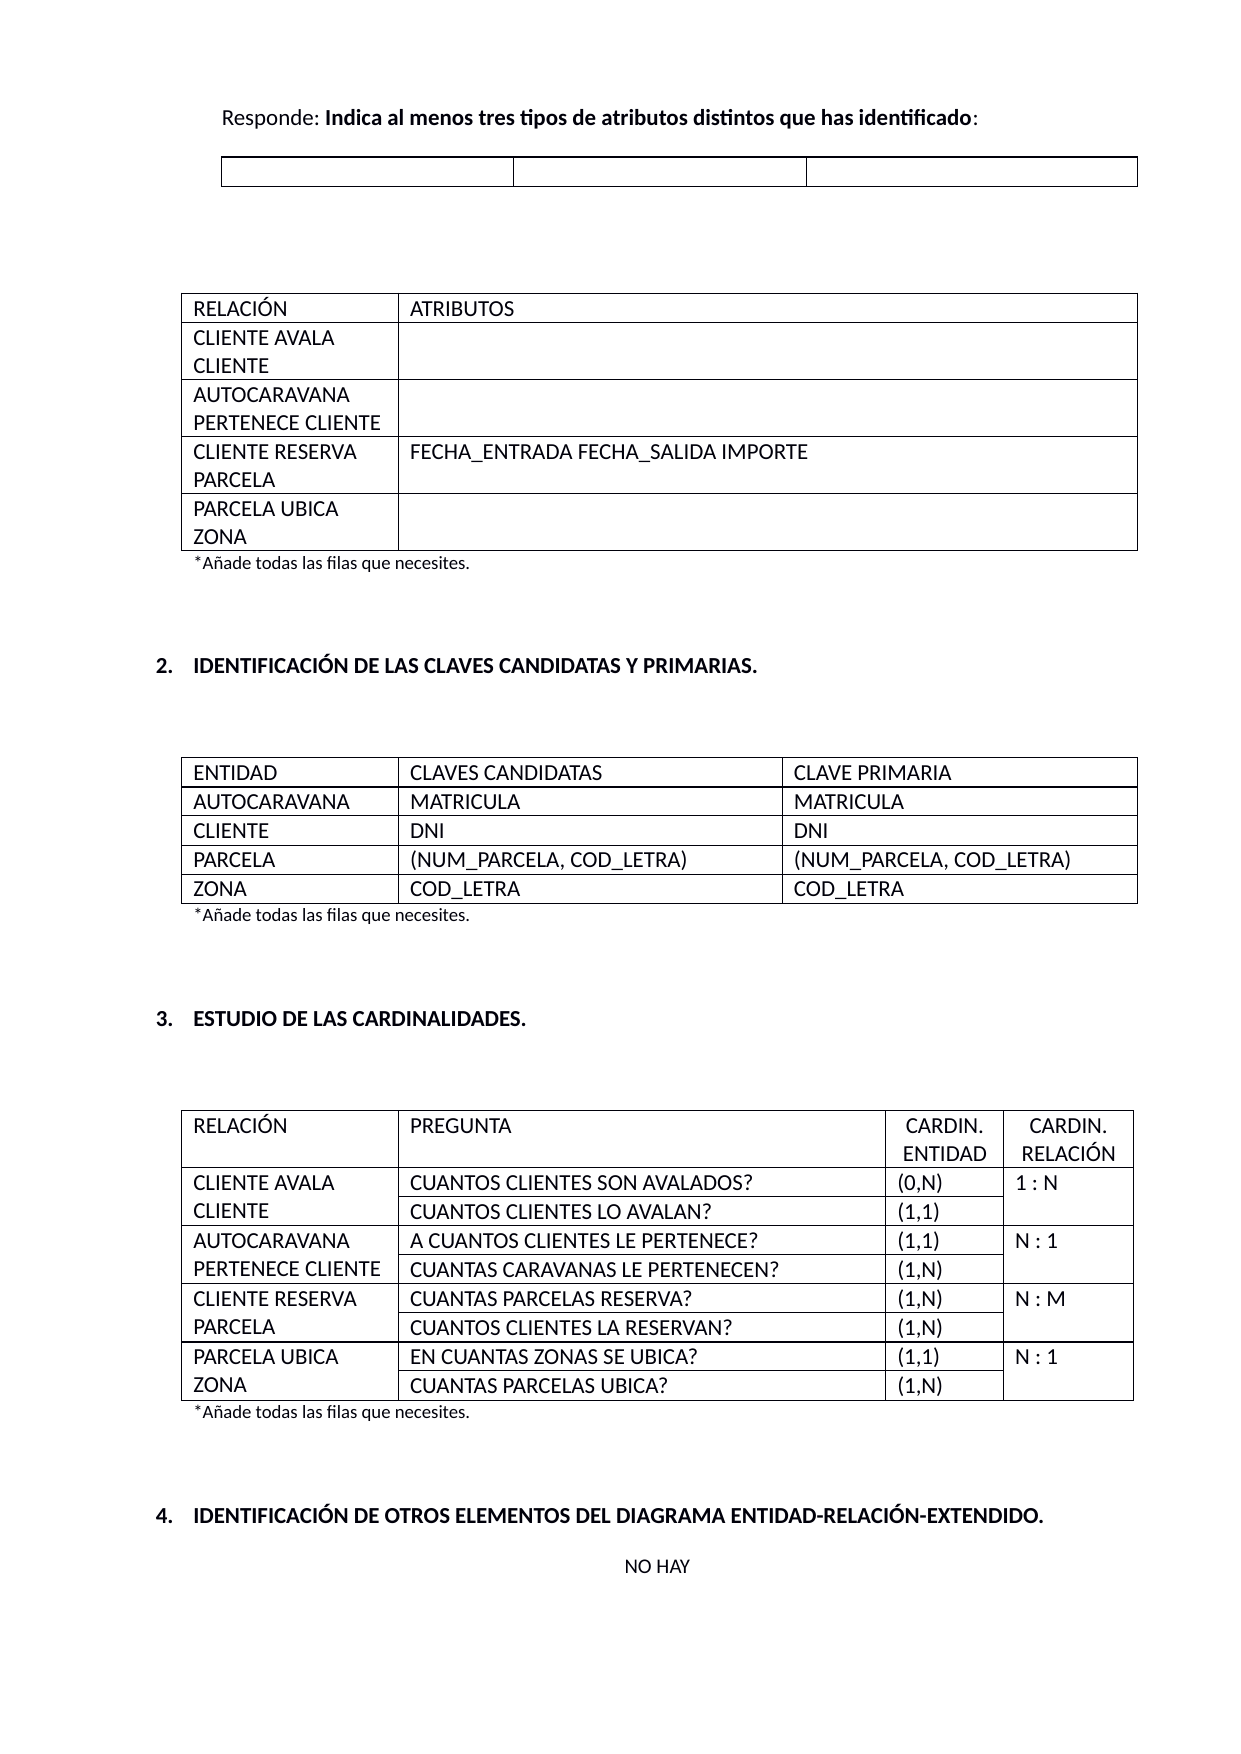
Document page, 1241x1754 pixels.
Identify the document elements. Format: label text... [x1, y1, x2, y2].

table_cell (1,N) [886, 1313, 1003, 1341]
table_cell MATRICULA [783, 788, 1137, 815]
table_cell DNI [399, 816, 782, 844]
list Responde: Indica al menos tres tipos de atributos distintos que has identificado: [222, 103, 1122, 131]
table_cell CUANTAS PARCELAS RESERVA? [399, 1284, 885, 1312]
table_cell (1,N) [886, 1371, 1003, 1399]
table_cell CUANTAS PARCELAS UBICA? [399, 1371, 885, 1399]
table_cell CLIENTE RESERVA PARCELA [182, 1284, 398, 1341]
text NO HAY [192, 1554, 1122, 1579]
table_cell A CUANTOS CLIENTES LE PERTENECE? [399, 1226, 885, 1254]
table_cell EN CUANTAS ZONAS SE UBICA? [399, 1343, 885, 1370]
table_cell N : M [1004, 1284, 1133, 1341]
table_cell AUTOCARAVANA [182, 788, 398, 815]
table_header CLAVE PRIMARIA [783, 758, 1137, 786]
table_cell CLIENTE AVALA CLIENTE [182, 323, 398, 379]
table_cell (1,1) [886, 1343, 1003, 1370]
table_cell (NUM_PARCELA, COD_LETRA) [399, 846, 782, 873]
table_cell (1,1) [886, 1226, 1003, 1254]
table_cell DNI [783, 816, 1137, 844]
table_header [222, 158, 513, 186]
table_header [807, 158, 1137, 186]
table_cell MATRICULA [399, 788, 782, 815]
table_cell COD_LETRA [783, 875, 1137, 903]
list *Añade todas las filas que necesites. [193, 904, 1122, 927]
table_cell PARCELA [182, 846, 398, 873]
table_header CARDIN. RELACIÓN [1004, 1111, 1133, 1167]
table_cell (1,N) [886, 1255, 1003, 1283]
table_header ENTIDAD [182, 758, 398, 786]
table_cell CLIENTE RESERVA PARCELA [182, 437, 398, 493]
list IDENTIFICACIÓN DE OTROS ELEMENTOS DEL DIAGRAMA ENTIDAD-RELACIÓN-EXTENDIDO. [156, 1501, 1122, 1529]
table_header CLAVES CANDIDATAS [399, 758, 782, 786]
list IDENTIFICACIÓN DE LAS CLAVES CANDIDATAS Y PRIMARIAS. [156, 651, 1122, 679]
list *Añade todas las filas que necesites. [193, 1401, 1122, 1423]
table_cell [399, 323, 1137, 379]
table_cell (1,N) [886, 1284, 1003, 1312]
table_header ATRIBUTOS [399, 294, 1137, 322]
table_cell CUANTOS CLIENTES LA RESERVAN? [399, 1313, 885, 1341]
table_cell CLIENTE AVALA CLIENTE [182, 1168, 398, 1225]
table_cell FECHA_ENTRADA FECHA_SALIDA IMPORTE [399, 437, 1137, 493]
table_header RELACIÓN [182, 1111, 398, 1167]
table_cell AUTOCARAVANA PERTENECE CLIENTE [182, 1226, 398, 1283]
table_header RELACIÓN [182, 294, 398, 322]
table_cell (1,1) [886, 1197, 1003, 1225]
table_cell (NUM_PARCELA, COD_LETRA) [783, 846, 1137, 873]
table_cell PARCELA UBICA ZONA [182, 494, 398, 550]
table_header CARDIN. ENTIDAD [886, 1111, 1003, 1167]
table_cell [399, 494, 1137, 550]
table_cell PARCELA UBICA ZONA [182, 1343, 398, 1399]
list *Añade todas las filas que necesites. [193, 551, 1122, 574]
table_cell N : 1 [1004, 1226, 1133, 1283]
table_cell COD_LETRA [399, 875, 782, 903]
table_header [514, 158, 806, 186]
list ESTUDIO DE LAS CARDINALIDADES. [156, 1004, 1122, 1032]
table_cell CUANTOS CLIENTES LO AVALAN? [399, 1197, 885, 1225]
table_cell 1 : N [1004, 1168, 1133, 1225]
table_cell CLIENTE [182, 816, 398, 844]
table_cell N : 1 [1004, 1343, 1133, 1399]
table_cell CUANTOS CLIENTES SON AVALADOS? [399, 1168, 885, 1196]
table_cell ZONA [182, 875, 398, 903]
table_cell CUANTAS CARAVANAS LE PERTENECEN? [399, 1255, 885, 1283]
table_cell [399, 380, 1137, 436]
table_cell (0,N) [886, 1168, 1003, 1196]
table_header PREGUNTA [399, 1111, 885, 1167]
table_cell AUTOCARAVANA PERTENECE CLIENTE [182, 380, 398, 436]
